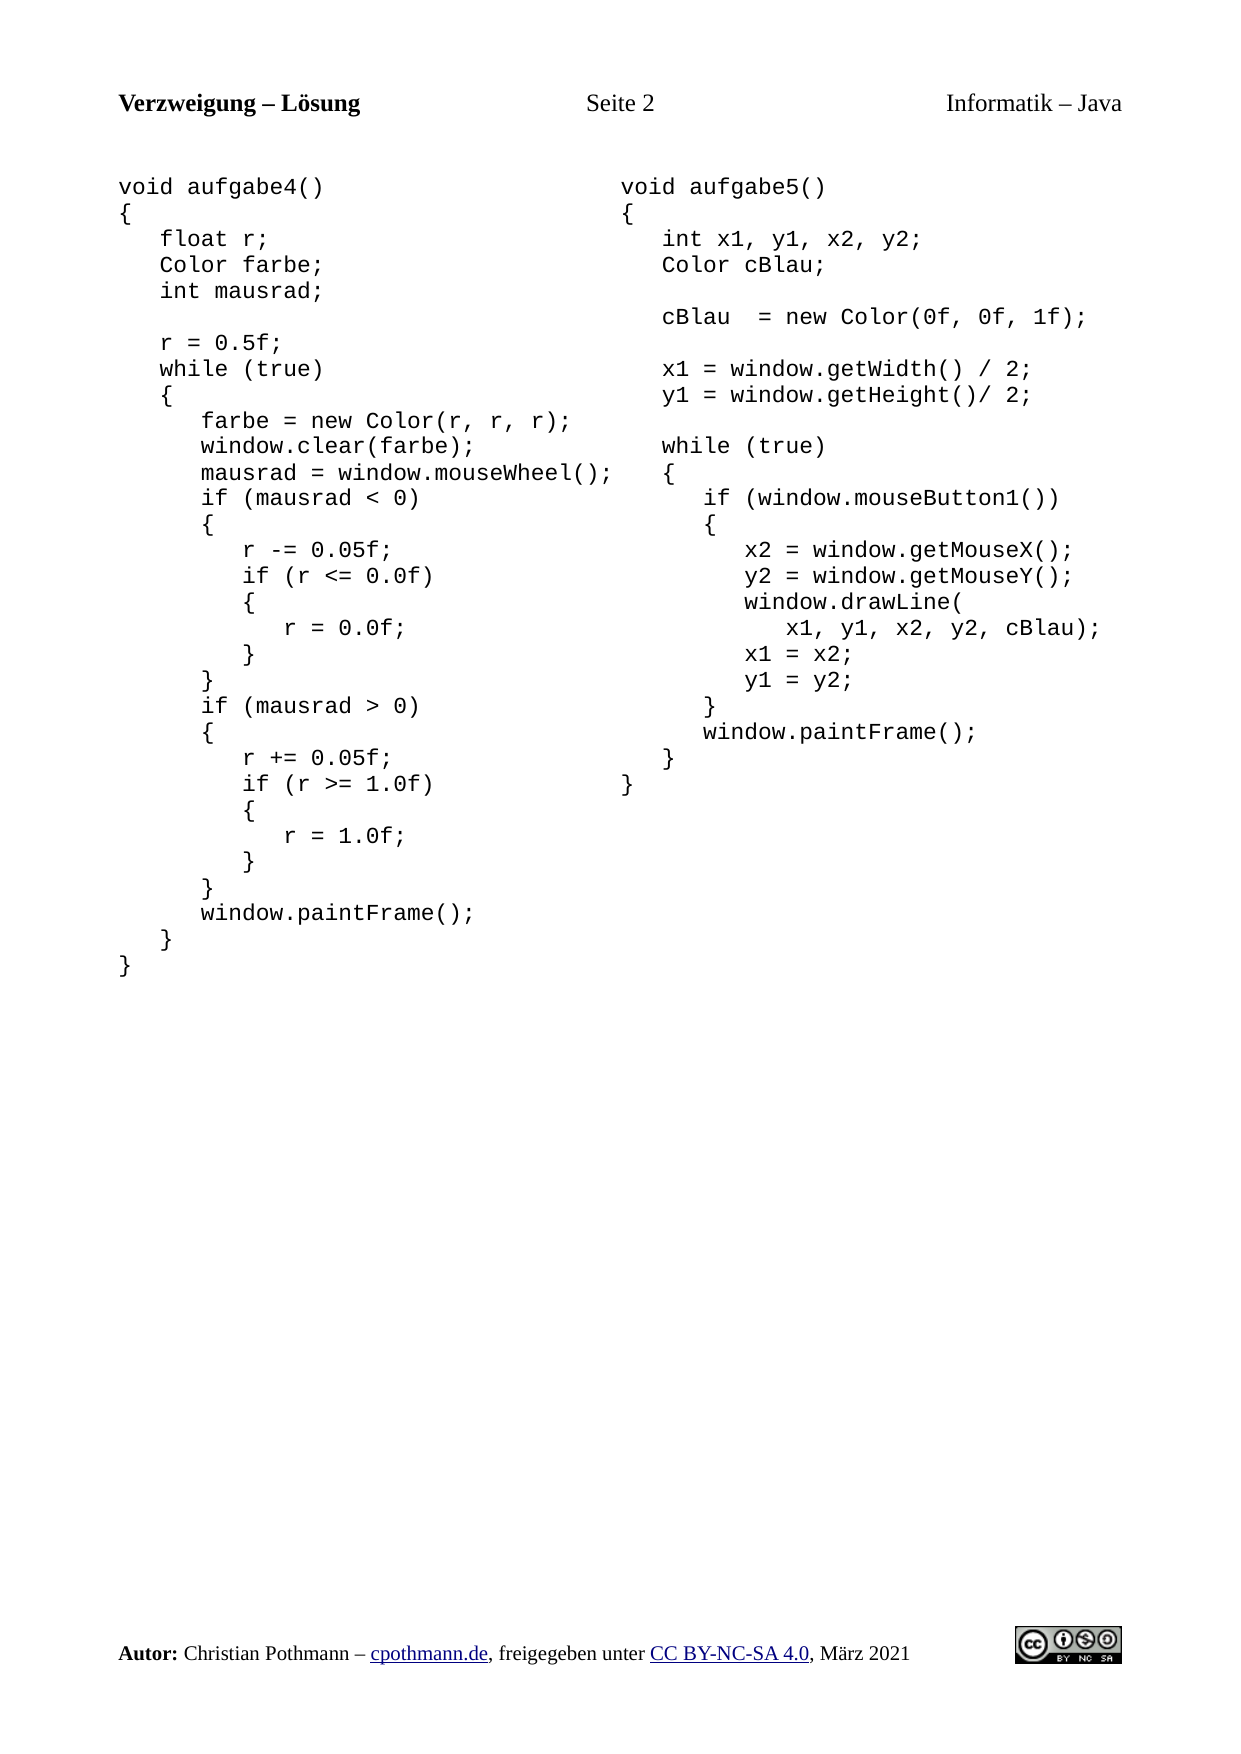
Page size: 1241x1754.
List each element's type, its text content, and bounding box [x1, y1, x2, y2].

picture [1015, 1626, 1122, 1664]
table_header void aufgabe5() { int x1, y1, x2, y2; Color cBlau; cBlau = new Color(0f, 0f, 1f); x1 = window.getWidth() / 2; y1 = window.getHeight()/ 2; while (true) { if (window.mouseButton1()) { x2 = window.getMouseX(); y2 = window.getMouseY(); window.drawLine( x1, y1, x2, y2, cBlau); x1 = x2; y1 = y2; } window.paintFrame(); } } [620, 176, 1123, 979]
text Autor: Christian Pothmann – cpothmann.de, freigegeben unter CC BY-NC-SA 4.0, März 2021 [118, 1641, 1122, 1665]
table_header void aufgabe4() { float r; Color farbe; int mausrad; r = 0.5f; while (true) { farbe = new Color(r, r, r); window.clear(farbe); mausrad = window.mouseWheel(); if (mausrad < 0) { r -= 0.05f; if (r <= 0.0f) { r = 0.0f; } } if (mausrad > 0) { r += 0.05f; if (r >= 1.0f) { r = 1.0f; } } window.paintFrame(); } } [118, 176, 620, 979]
